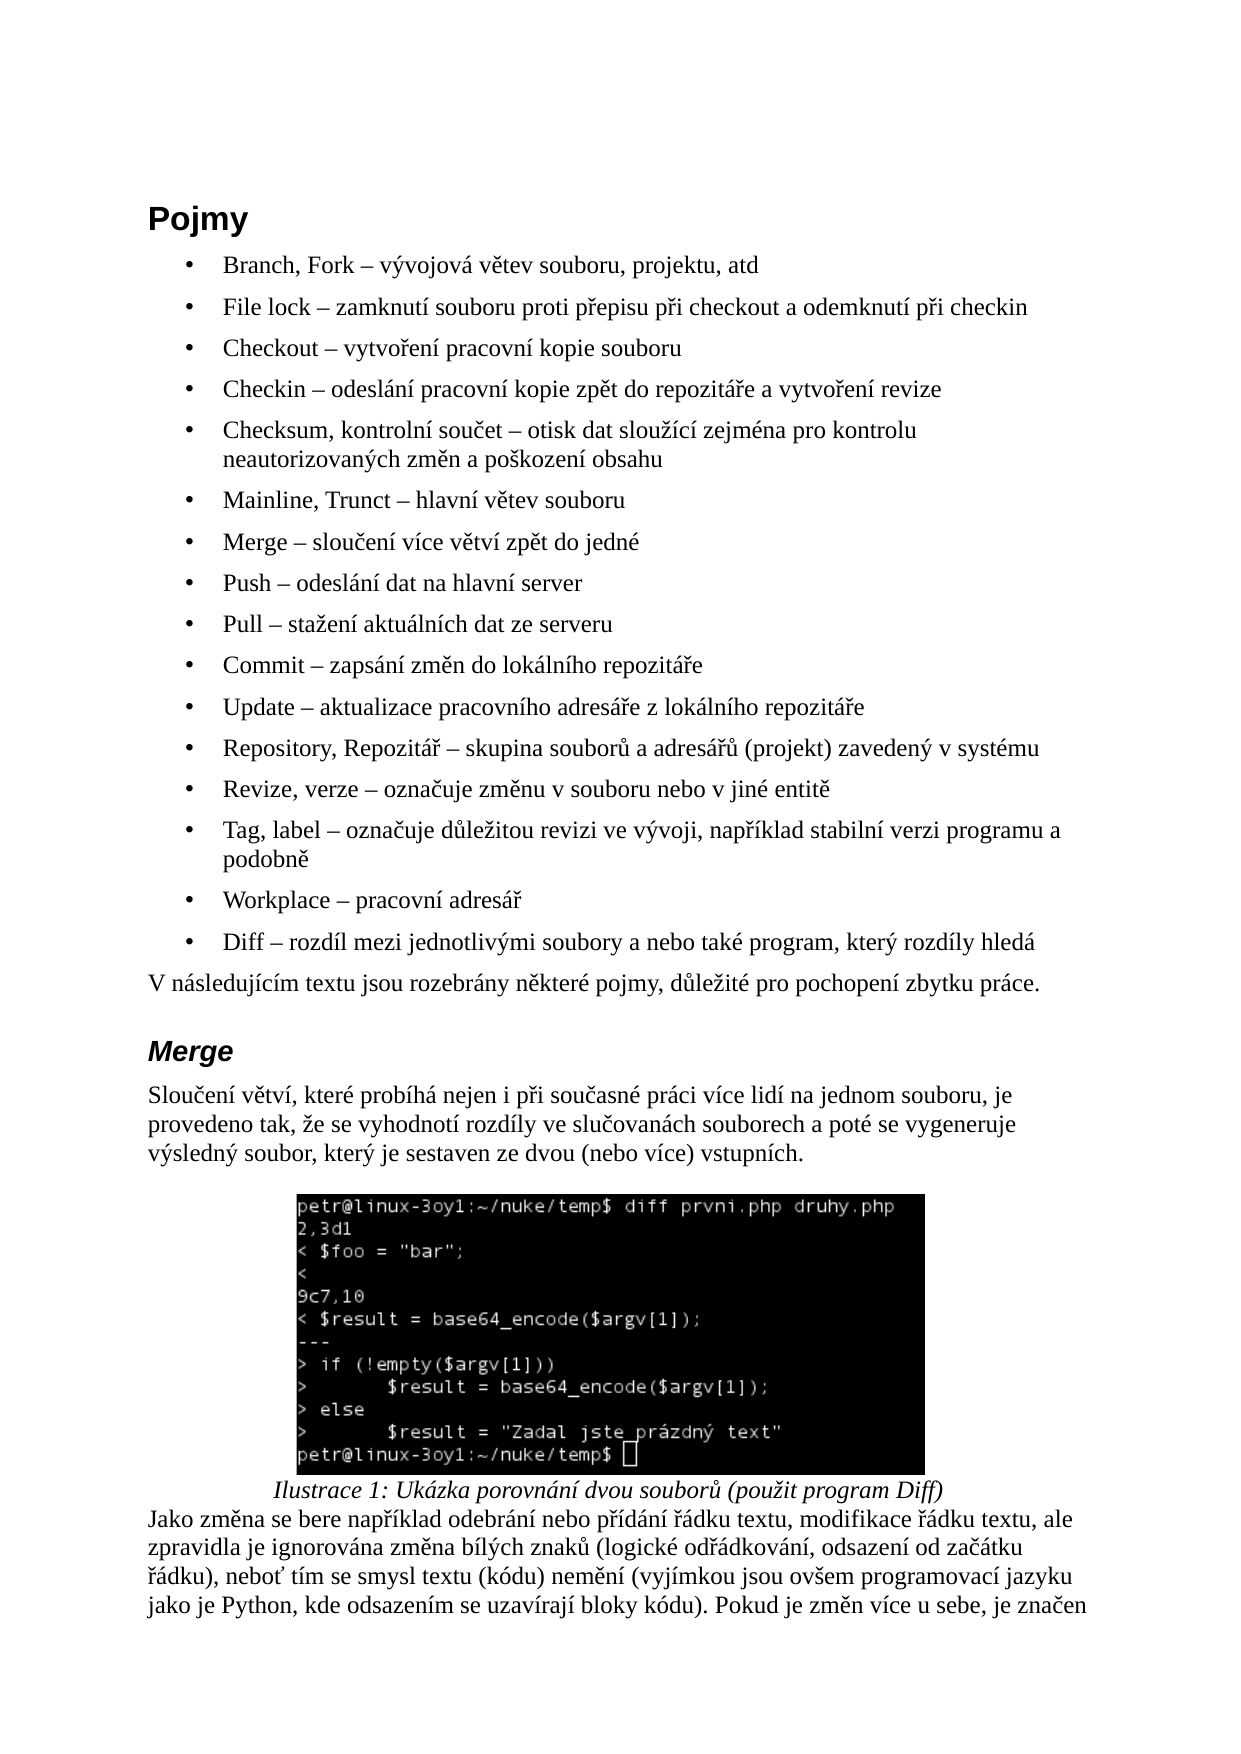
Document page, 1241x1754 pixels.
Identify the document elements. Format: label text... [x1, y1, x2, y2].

list Push – odeslání dat na hlavní server [185, 568, 1093, 597]
list Pull – stažení aktuálních dat ze serveru [185, 609, 1093, 638]
text Jako změna se bere například odebrání nebo přídání řádku textu, modifikace řádku textu, ale zpravidla je ignorována změna bílých znaků (logické odřádkování, odsazení od začátku řádku), neboť tím se smysl textu (kódu) nemění (vyjímkou jsou ovšem programovací jazyku jako je Python, kde odsazením se uzavírají bloky kódu). Pokud je změn více u sebe, je značen [148, 1179, 1093, 1619]
list Branch, Fork – vývojová větev souboru, projektu, atd [185, 250, 1093, 279]
list Mainline, Trunct – hlavní větev souboru [185, 485, 1093, 514]
list Checksum, kontrolní součet – otisk dat sloužící zejména pro kontrolu neautorizovaných změn a poškození obsahu [185, 415, 1093, 473]
list Tag, label – označuje důležitou revizi ve vývoji, například stabilní verzi programu a podobně [185, 815, 1093, 873]
list Workplace – pracovní adresář [185, 885, 1093, 914]
subtitle Pojmy [148, 199, 1093, 238]
subtitle Merge [148, 1034, 1093, 1068]
list Checkout – vytvoření pracovní kopie souboru [185, 333, 1093, 362]
list Merge – sloučení více větví zpět do jedné [185, 527, 1093, 555]
text V následujícím textu jsou rozebrány některé pojmy, důležité pro pochopení zbytku práce. [148, 968, 1093, 997]
list Checkin – odeslání pracovní kopie zpět do repozitáře a vytvoření revize [185, 374, 1093, 403]
text Sloučení větví, které probíhá nejen i při současné práci více lidí na jednom souboru, je provedeno tak, že se vyhodnotí rozdíly ve slučovanách souborech a poté se vygeneruje výsledný soubor, který je sestaven ze dvou (nebo více) vstupních. [148, 1080, 1093, 1166]
list Commit – zapsání změn do lokálního repozitáře [185, 650, 1093, 679]
list File lock – zamknutí souboru proti přepisu při checkout a odemknutí při checkin [185, 292, 1093, 320]
picture [296, 1194, 925, 1475]
list Update – aktualizace pracovního adresáře z lokálního repozitáře [185, 692, 1093, 720]
text Ilustrace 1: Ukázka porovnání dvou souborů (použit program Diff) [273, 1194, 948, 1504]
list Diff – rozdíl mezi jednotlivými soubory a nebo také program, který rozdíly hledá [185, 927, 1093, 955]
list Revize, verze – označuje změnu v souboru nebo v jiné entitě [185, 774, 1093, 803]
list Repository, Repozitář – skupina souborů a adresářů (projekt) zavedený v systému [185, 733, 1093, 762]
